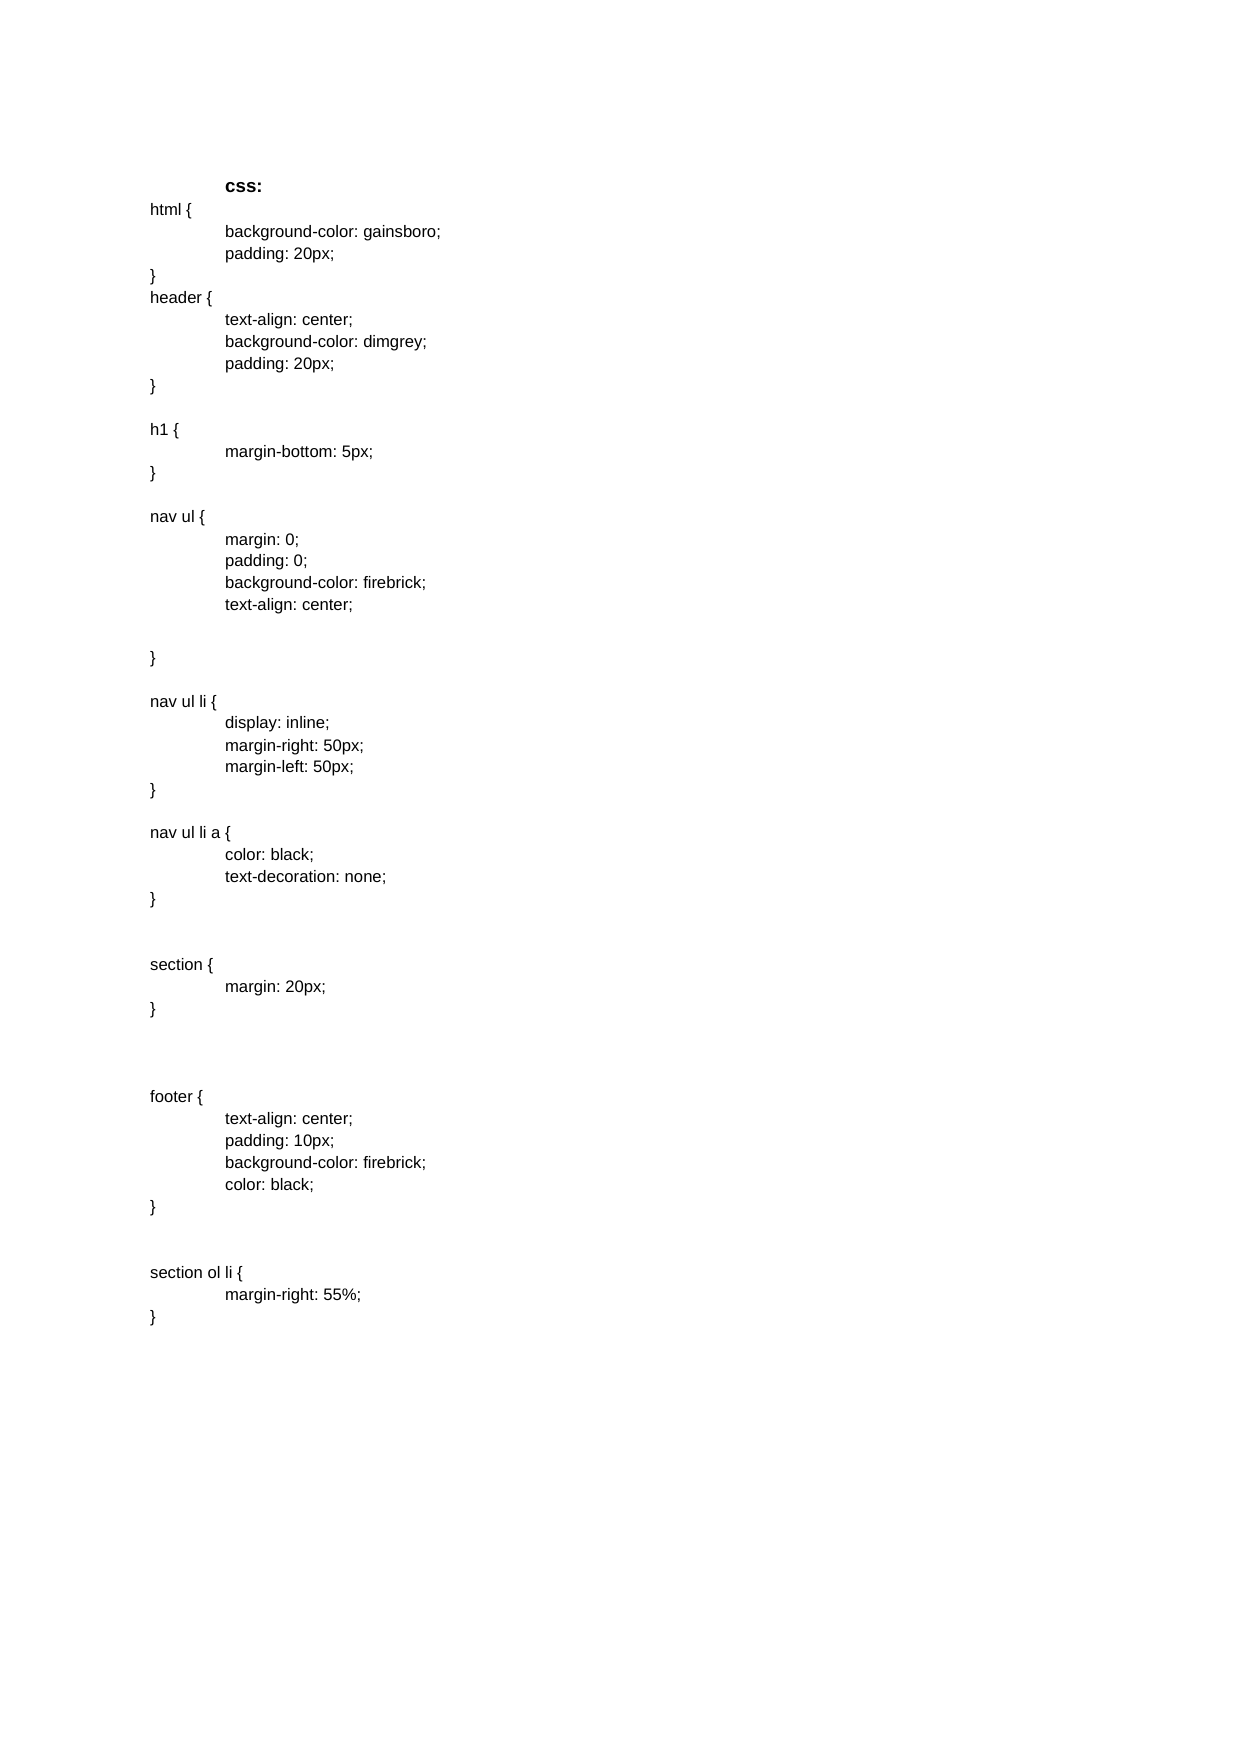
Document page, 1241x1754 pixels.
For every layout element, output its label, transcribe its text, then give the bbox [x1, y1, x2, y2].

text text-align: center; [150, 595, 1090, 614]
text padding: 20px; [150, 353, 1090, 373]
text background-color: gainsboro; [150, 222, 1090, 241]
text nav ul li a { [150, 823, 1090, 842]
text padding: 10px; [150, 1131, 1090, 1150]
text background-color: firebrick; [150, 573, 1090, 592]
text background-color: dimgrey; [150, 331, 1090, 351]
text } [150, 266, 1090, 285]
text text-align: center; [150, 1109, 1090, 1128]
text margin-right: 50px; [150, 735, 1090, 754]
text color: black; [150, 1175, 1090, 1194]
text css: [150, 175, 1090, 196]
text nav ul li { [150, 691, 1090, 711]
text } [150, 375, 1090, 394]
text margin-bottom: 5px; [150, 441, 1090, 461]
text text-align: center; [150, 309, 1090, 329]
text footer { [150, 1087, 1090, 1106]
text color: black; [150, 845, 1090, 864]
text html { [150, 199, 1090, 219]
text display: inline; [150, 713, 1090, 732]
text nav ul { [150, 507, 1090, 526]
text padding: 0; [150, 551, 1090, 570]
text section { [150, 955, 1090, 974]
text margin-left: 50px; [150, 757, 1090, 776]
text } [150, 999, 1090, 1018]
text background-color: firebrick; [150, 1153, 1090, 1172]
text } [150, 779, 1090, 798]
text } [150, 647, 1090, 667]
text margin: 0; [150, 529, 1090, 548]
text margin: 20px; [150, 977, 1090, 996]
text text-decoration: none; [150, 867, 1090, 886]
text } [150, 889, 1090, 908]
text header { [150, 287, 1090, 307]
text } [150, 1197, 1090, 1216]
text } [150, 1307, 1090, 1326]
text margin-right: 55%; [150, 1285, 1090, 1304]
text padding: 20px; [150, 243, 1090, 263]
text h1 { [150, 419, 1090, 438]
text } [150, 463, 1090, 482]
text section ol li { [150, 1263, 1090, 1282]
